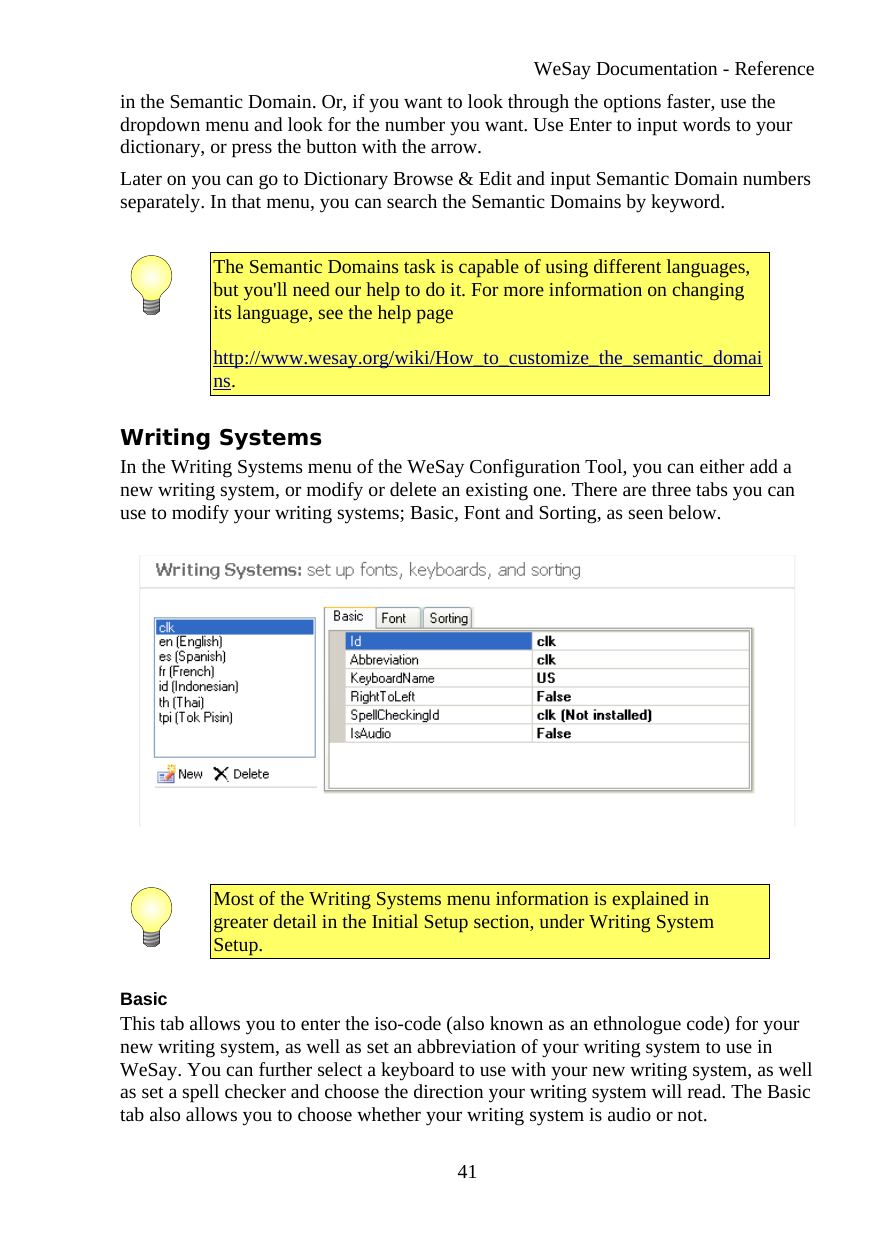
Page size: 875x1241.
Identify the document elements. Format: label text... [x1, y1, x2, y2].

text In the Writing Systems menu of the WeSay Configuration Tool, you can either add a new writing system, or modify or delete an existing one. There are three tabs you can use to modify your writing systems; Basic, Font and Sorting, as seen below. [120, 455, 814, 523]
text The Semantic Domains task is capable of using different languages, but you'll need our help to do it. For more information on changing its language, see the help page http://www.wesay.org/wiki/How_to_customize_the_semantic_domains. [211, 253, 769, 395]
picture [139, 555, 796, 827]
picture [120, 255, 181, 315]
text in the Semantic Domain. Or, if you want to look through the options faster, use the dropdown menu and look for the number you want. Use Enter to input words to your dictionary, or press the button with the arrow. [120, 90, 814, 158]
picture [120, 886, 181, 947]
text This tab allows you to enter the iso-code (also known as an ethnologue code) for your new writing system, as well as set an abbreviation of your writing system to use in WeSay. You can further select a keyboard to use with your new writing system, as well as set a spell checker and choose the direction your writing system will read. The Basic tab also allows you to choose whether your writing system is audio or not. [120, 1012, 814, 1126]
text Most of the Writing Systems menu information is explained in greater detail in the Initial Setup section, under Writing System Setup. [211, 885, 769, 958]
subtitle Writing Systems [120, 425, 814, 450]
subtitle Basic [120, 988, 814, 1009]
text Later on you can go to Dictionary Browse & Edit and input Semantic Domain numbers separately. In that menu, you can search the Semantic Domains by keyword. [120, 167, 814, 213]
